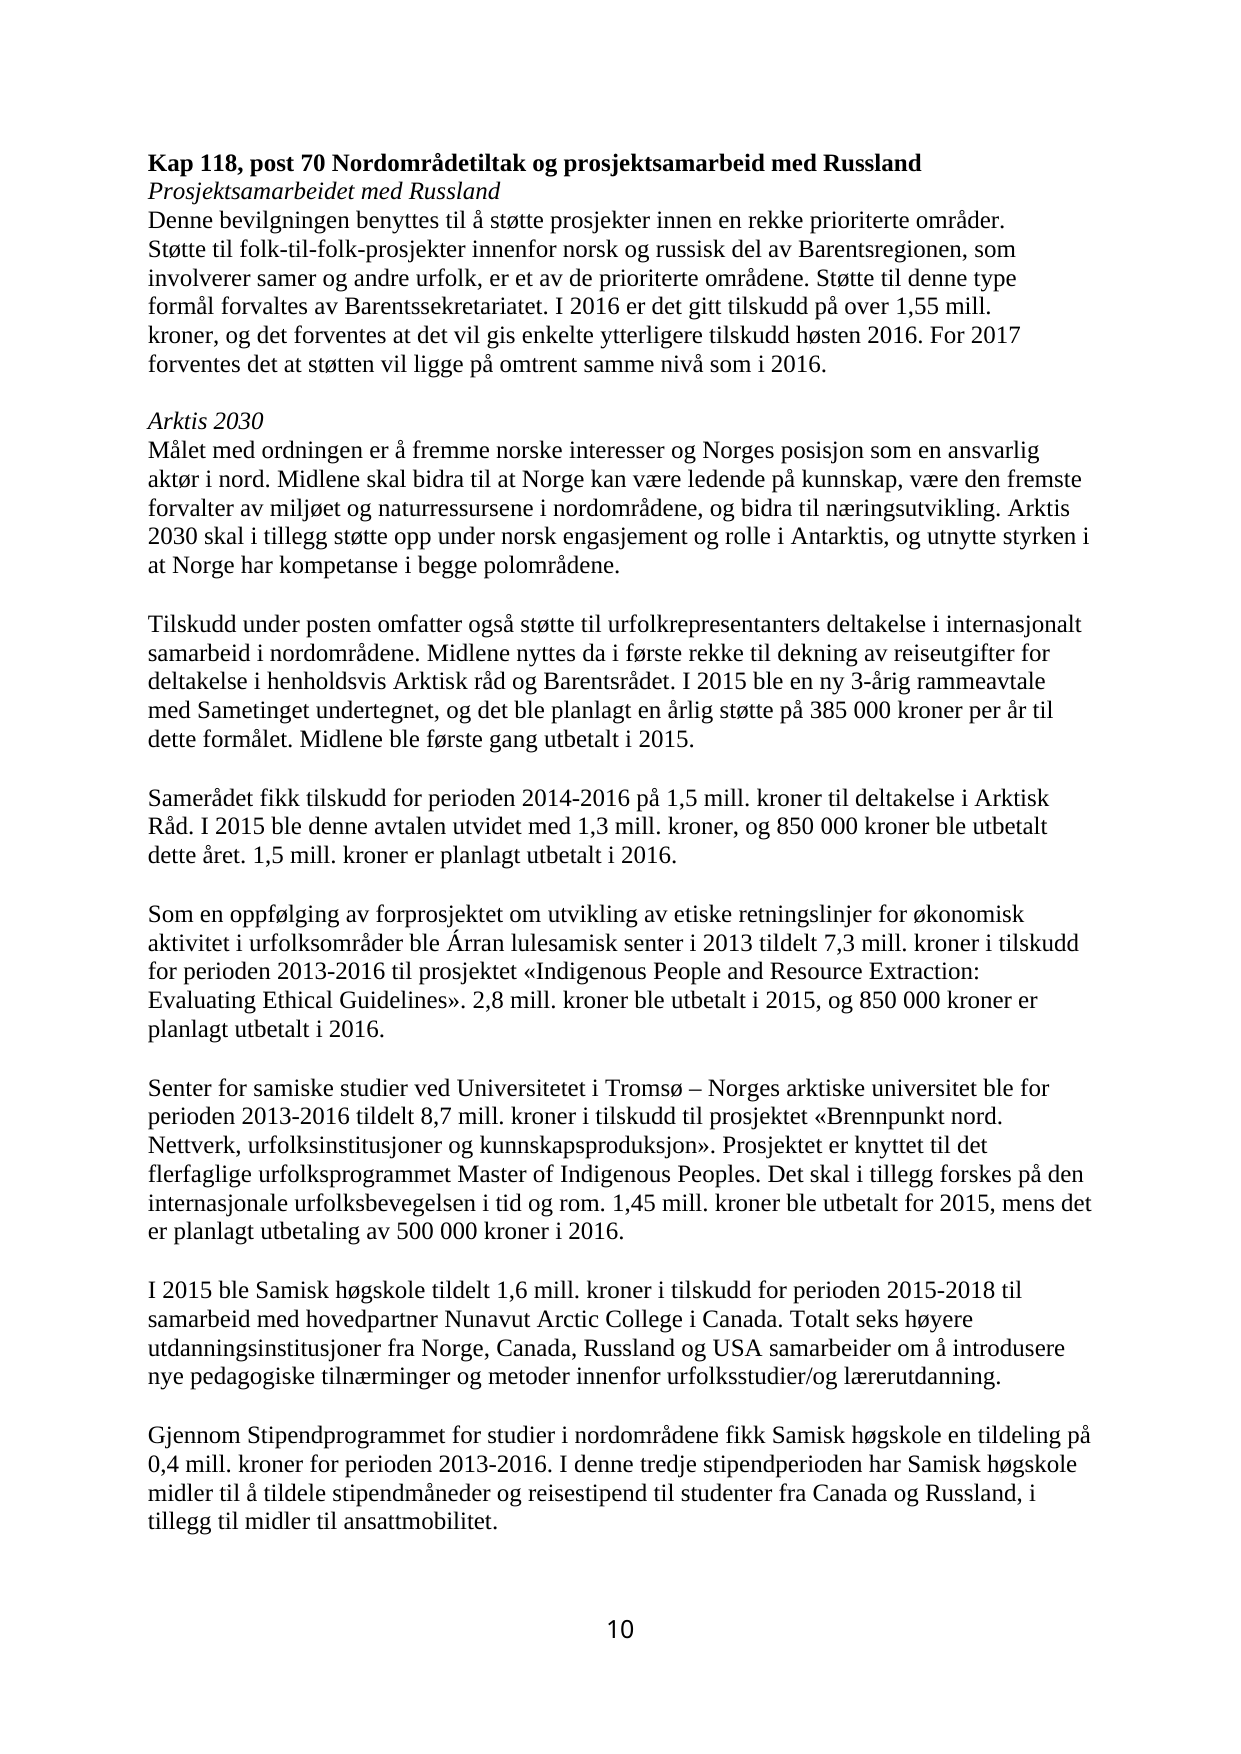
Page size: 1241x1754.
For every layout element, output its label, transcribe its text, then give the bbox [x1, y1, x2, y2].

text Gjennom Stipendprogrammet for studier i nordområdene fikk Samisk høgskole en tildeling på 0,4 mill. kroner for perioden 2013-2016. I denne tredje stipendperioden har Samisk høgskole midler til å tildele stipendmåneder og reisestipend til studenter fra Canada og Russland, i tillegg til midler til ansattmobilitet. [148, 1420, 1093, 1535]
text I 2015 ble Samisk høgskole tildelt 1,6 mill. kroner i tilskudd for perioden 2015-2018 til samarbeid med hovedpartner Nunavut Arctic College i Canada. Totalt seks høyere utdanningsinstitusjoner fra Norge, Canada, Russland og USA samarbeider om å introdusere nye pedagogiske tilnærminger og metoder innenfor urfolksstudier/og lærerutdanning. [148, 1275, 1093, 1390]
text Senter for samiske studier ved Universitetet i Tromsø – Norges arktiske universitet ble for perioden 2013-2016 tildelt 8,7 mill. kroner i tilskudd til prosjektet «Brennpunkt nord. Nettverk, urfolksinstitusjoner og kunnskapsproduksjon». Prosjektet er knyttet til det flerfaglige urfolksprogrammet Master of Indigenous Peoples. Det skal i tillegg forskes på den internasjonale urfolksbevegelsen i tid og rom. 1,45 mill. kroner ble utbetalt for 2015, mens det er planlagt utbetaling av 500 000 kroner i 2016. [148, 1073, 1093, 1245]
text Som en oppfølging av forprosjektet om utvikling av etiske retningslinjer for økonomisk aktivitet i urfolksområder ble Árran lulesamisk senter i 2013 tildelt 7,3 mill. kroner i tilskudd for perioden 2013-2016 til prosjektet «Indigenous People and Resource Extraction: Evaluating Ethical Guidelines». 2,8 mill. kroner ble utbetalt i 2015, og 850 000 kroner er planlagt utbetalt i 2016. [148, 899, 1093, 1043]
text Tilskudd under posten omfatter også støtte til urfolkrepresentanters deltakelse i internasjonalt samarbeid i nordområdene. Midlene nyttes da i første rekke til dekning av reiseutgifter for deltakelse i henholdsvis Arktisk råd og Barentsrådet. I 2015 ble en ny 3-årig rammeavtale med Sametinget undertegnet, og det ble planlagt en årlig støtte på 385 000 kroner per år til dette formålet. Midlene ble første gang utbetalt i 2015. [148, 609, 1093, 753]
text Kap 118, post 70 Nordområdetiltak og prosjektsamarbeid med Russland Prosjektsamarbeidet med Russland Denne bevilgningen benyttes til å støtte prosjekter innen en rekke prioriterte områder. Støtte til folk-til-folk-prosjekter innenfor norsk og russisk del av Barentsregionen, som involverer samer og andre urfolk, er et av de prioriterte områdene. Støtte til denne type formål forvaltes av Barentssekretariatet. I 2016 er det gitt tilskudd på over 1,55 mill. kroner, og det forventes at det vil gis enkelte ytterligere tilskudd høsten 2016. For 2017 forventes det at støtten vil ligge på omtrent samme nivå som i 2016. [148, 148, 1033, 378]
text Samerådet fikk tilskudd for perioden 2014-2016 på 1,5 mill. kroner til deltakelse i Arktisk Råd. I 2015 ble denne avtalen utvidet med 1,3 mill. kroner, og 850 000 kroner ble utbetalt dette året. 1,5 mill. kroner er planlagt utbetalt i 2016. [148, 783, 1093, 869]
text Arktis 2030 Målet med ordningen er å fremme norske interesser og Norges posisjon som en ansvarlig aktør i nord. Midlene skal bidra til at Norge kan være ledende på kunnskap, være den fremste forvalter av miljøet og naturressursene i nordområdene, og bidra til næringsutvikling. Arktis 2030 skal i tillegg støtte opp under norsk engasjement og rolle i Antarktis, og utnytte styrken i at Norge har kompetanse i begge polområdene. [148, 406, 1093, 579]
